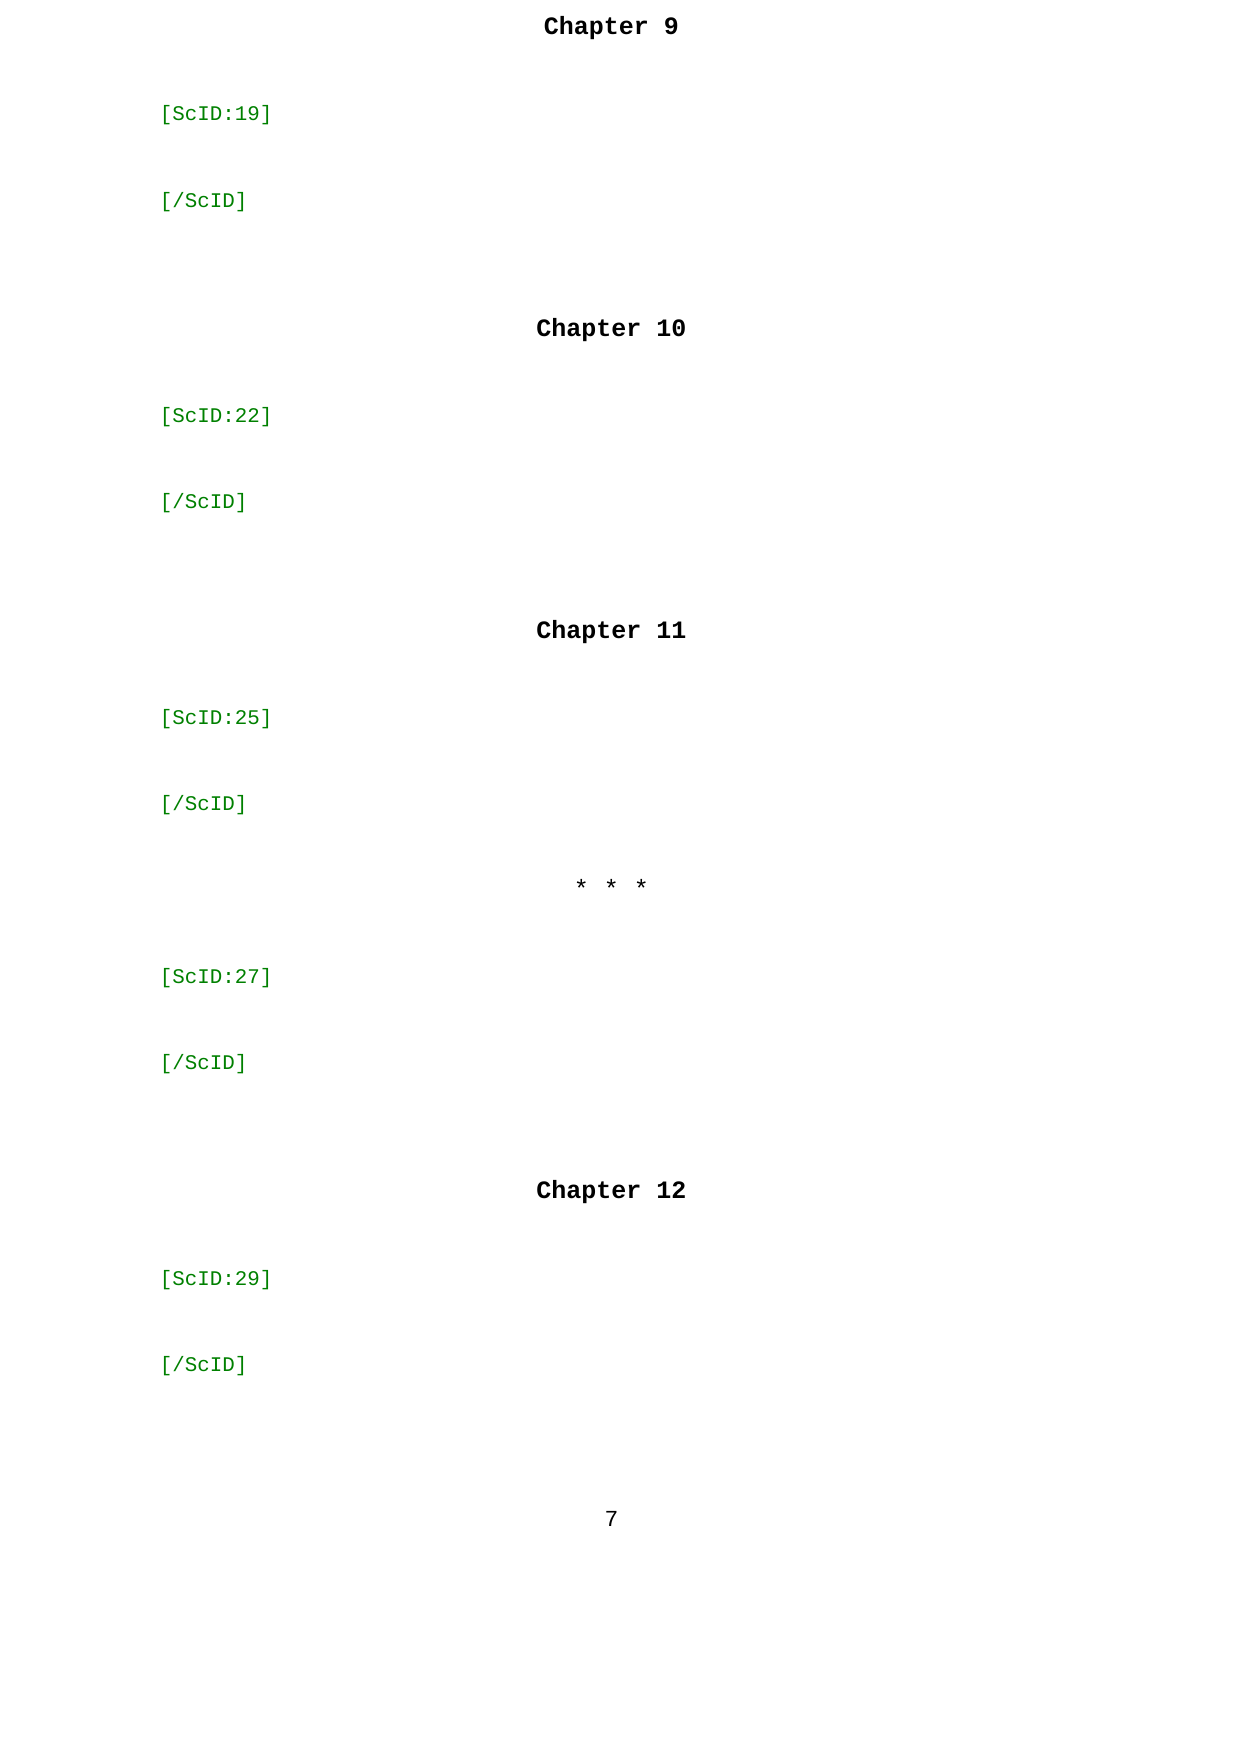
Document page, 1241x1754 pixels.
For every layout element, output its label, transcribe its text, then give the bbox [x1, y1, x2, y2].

subtitle Chapter 9 [159, 0, 1063, 43]
subtitle * * * [159, 862, 1063, 906]
subtitle Chapter 12 [159, 1164, 1063, 1207]
text [/ScID] [159, 1337, 1063, 1380]
text [/ScID] [159, 776, 1063, 819]
text [/ScID] [159, 1035, 1063, 1078]
subtitle Chapter 11 [159, 604, 1063, 647]
text [ScID:19] [159, 86, 1063, 129]
text [/ScID] [159, 172, 1063, 216]
text [ScID:29] [159, 1251, 1063, 1294]
text [ScID:22] [159, 388, 1063, 431]
text [/ScID] [159, 474, 1063, 517]
text [ScID:25] [159, 690, 1063, 733]
subtitle Chapter 10 [159, 302, 1063, 345]
text [ScID:27] [159, 949, 1063, 992]
